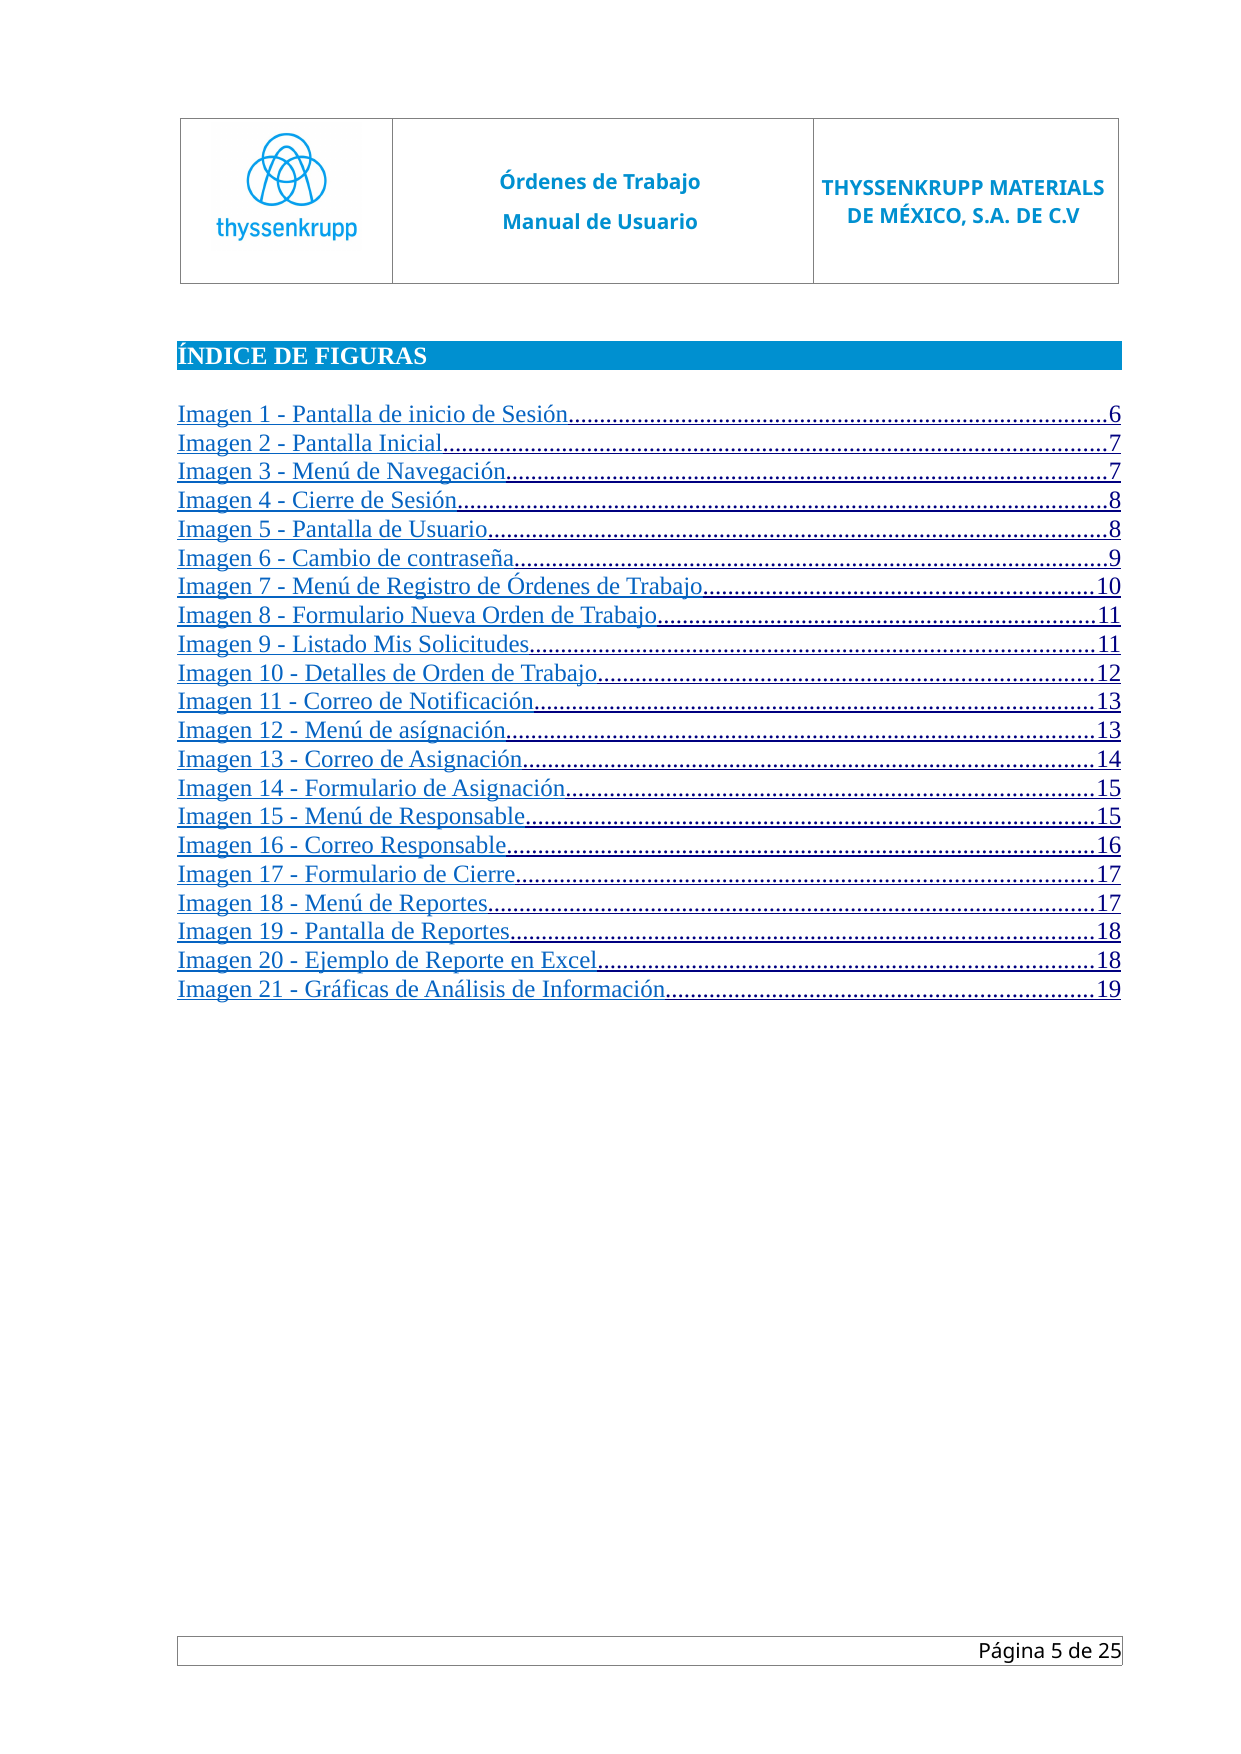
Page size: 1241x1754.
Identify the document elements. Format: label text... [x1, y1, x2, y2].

text Imagen 7 - Menú de Registro de Órdenes de Trabajo 10 [177, 571, 1122, 600]
text Imagen 17 - Formulario de Cierre 17 [177, 859, 1122, 888]
text Imagen 6 - Cambio de contraseña 9 [177, 543, 1122, 571]
text ÍNDICE DE FIGURAS [177, 341, 1122, 370]
text Imagen 20 - Ejemplo de Reporte en Excel 18 [177, 945, 1122, 974]
text Imagen 13 - Correo de Asignación 14 [177, 744, 1122, 773]
text Imagen 1 - Pantalla de inicio de Sesión 6 [177, 399, 1122, 428]
text Imagen 10 - Detalles de Orden de Trabajo 12 [177, 658, 1122, 686]
text Imagen 2 - Pantalla Inicial 7 [177, 428, 1122, 456]
text Imagen 21 - Gráficas de Análisis de Información 19 [177, 974, 1122, 1003]
text Imagen 16 - Correo Responsable 16 [177, 830, 1122, 859]
text Imagen 15 - Menú de Responsable 15 [177, 801, 1122, 830]
text Imagen 14 - Formulario de Asignación 15 [177, 773, 1122, 801]
text Imagen 12 - Menú de asígnación 13 [177, 715, 1122, 744]
text Imagen 8 - Formulario Nueva Orden de Trabajo 11 [177, 600, 1122, 629]
text Imagen 4 - Cierre de Sesión 8 [177, 485, 1122, 514]
text Imagen 9 - Listado Mis Solicitudes 11 [177, 629, 1122, 658]
text Imagen 11 - Correo de Notificación 13 [177, 686, 1122, 715]
text Imagen 3 - Menú de Navegación 7 [177, 456, 1122, 485]
text Imagen 18 - Menú de Reportes 17 [177, 888, 1122, 916]
text Imagen 19 - Pantalla de Reportes 18 [177, 916, 1122, 945]
text Imagen 5 - Pantalla de Usuario 8 [177, 514, 1122, 543]
